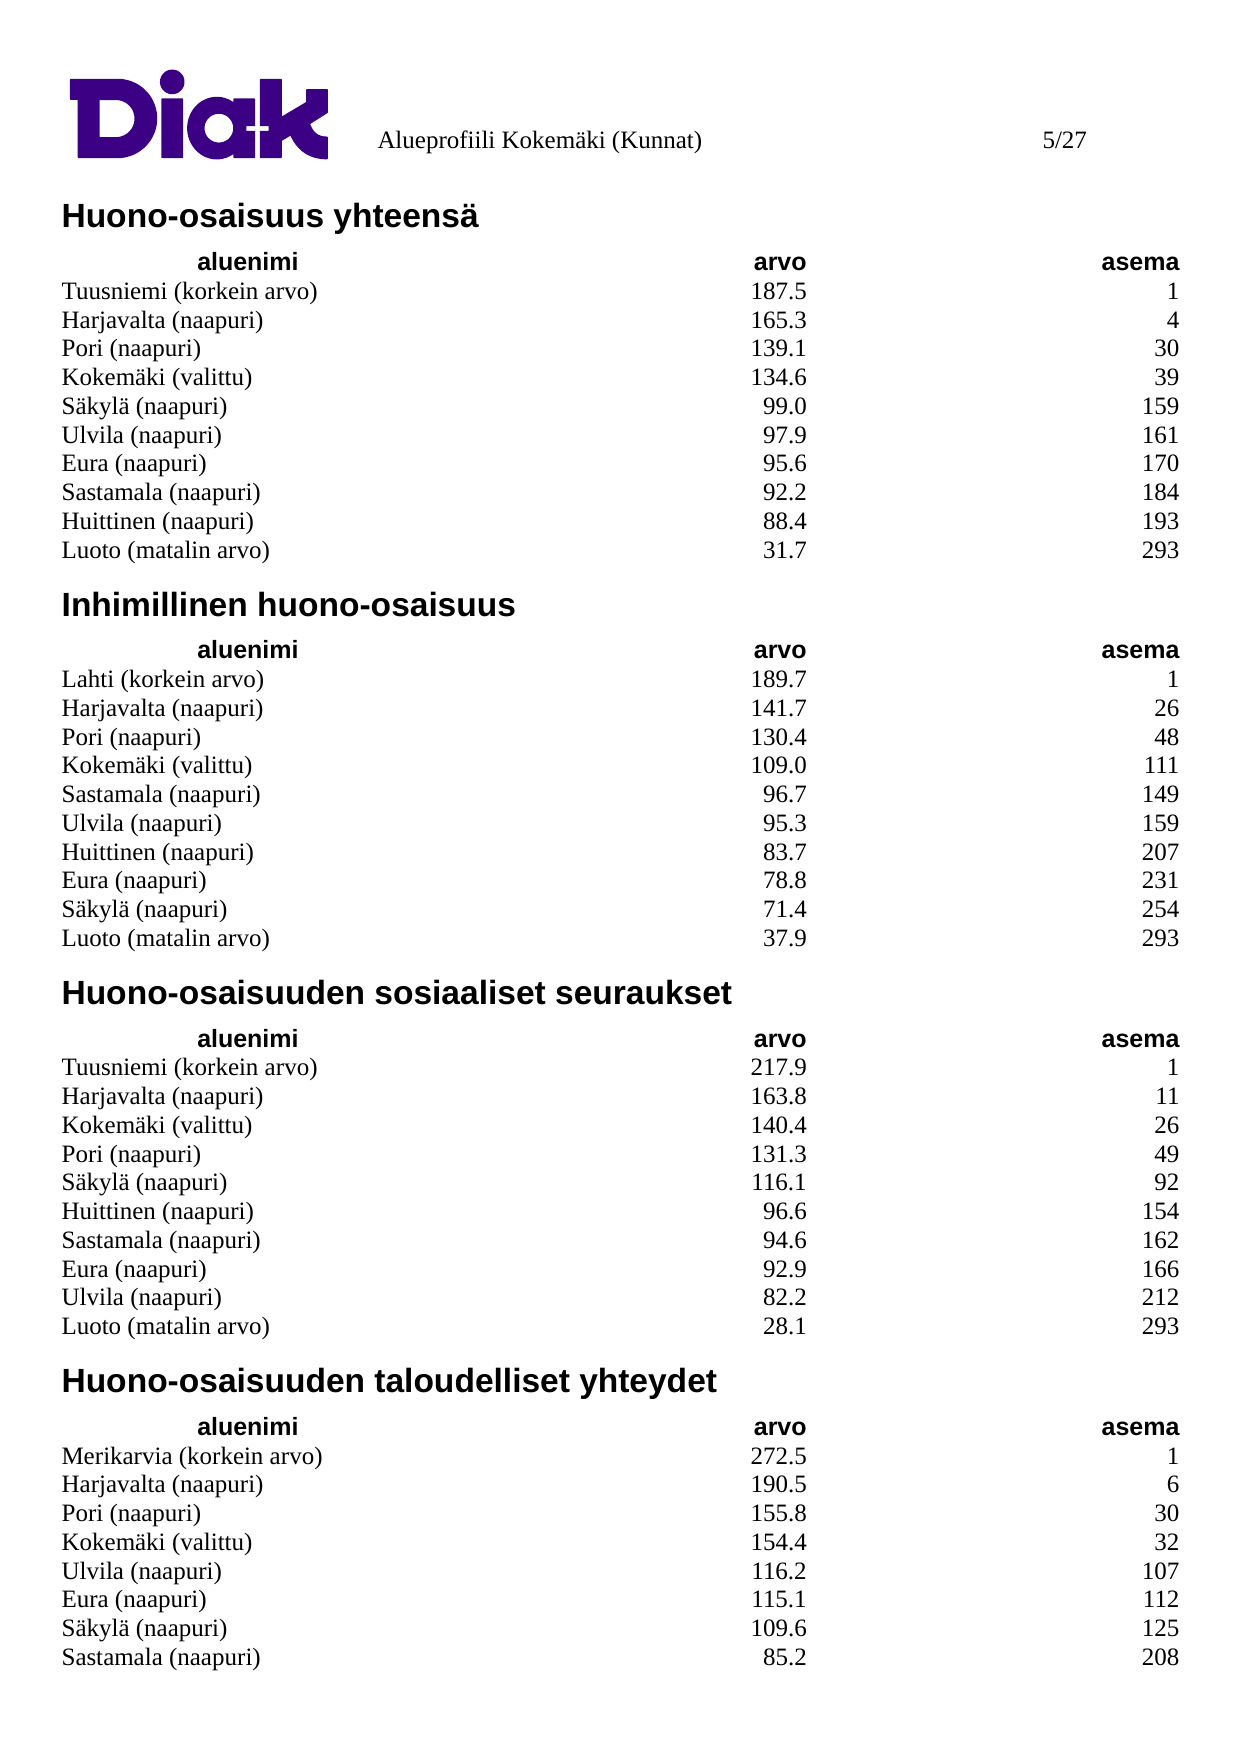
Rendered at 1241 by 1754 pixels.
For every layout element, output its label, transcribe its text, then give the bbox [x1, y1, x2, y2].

table_cell Harjavalta (naapuri) [61, 305, 434, 333]
table_cell Eura (naapuri) [61, 449, 434, 477]
table_cell 131.3 [434, 1139, 806, 1167]
table_cell 125 [806, 1613, 1179, 1642]
table_cell Eura (naapuri) [61, 1585, 434, 1613]
table_cell 4 [806, 305, 1179, 333]
table_cell 31.7 [434, 535, 806, 563]
table_cell 71.4 [434, 894, 806, 923]
table_cell 170 [806, 449, 1179, 477]
table_header asema [806, 247, 1179, 276]
table_cell 6 [806, 1470, 1179, 1498]
table_cell 149 [806, 779, 1179, 808]
table_header arvo [434, 1412, 806, 1441]
table_cell 99.0 [434, 391, 806, 420]
table_header aluenimi [61, 636, 434, 664]
table_cell Huittinen (naapuri) [61, 506, 434, 535]
table_cell 165.3 [434, 305, 806, 333]
table_cell 88.4 [434, 506, 806, 535]
table_cell 166 [806, 1254, 1179, 1282]
table_cell 32 [806, 1527, 1179, 1556]
table_cell Kokemäki (valittu) [61, 362, 434, 391]
table_cell 112 [806, 1585, 1179, 1613]
table_cell 154 [806, 1196, 1179, 1225]
table_cell 293 [806, 535, 1179, 563]
table_cell 116.2 [434, 1556, 806, 1584]
table_cell Tuusniemi (korkein arvo) [61, 1053, 434, 1081]
table_cell Sastamala (naapuri) [61, 1225, 434, 1254]
table_cell 82.2 [434, 1283, 806, 1311]
table_cell 212 [806, 1283, 1179, 1311]
table_cell 109.0 [434, 751, 806, 779]
table_cell 97.9 [434, 420, 806, 448]
table_cell Pori (naapuri) [61, 1498, 434, 1527]
table_cell 139.1 [434, 334, 806, 362]
table_cell Kokemäki (valittu) [61, 1527, 434, 1556]
table_cell Sastamala (naapuri) [61, 779, 434, 808]
table_header asema [806, 636, 1179, 664]
table_cell 189.7 [434, 664, 806, 693]
table_cell 140.4 [434, 1110, 806, 1139]
table_cell 92 [806, 1168, 1179, 1196]
table_cell 293 [806, 1311, 1179, 1340]
table_cell Kokemäki (valittu) [61, 751, 434, 779]
subtitle Huono-osaisuus yhteensä [61, 196, 1179, 235]
table_cell Eura (naapuri) [61, 1254, 434, 1282]
table_cell 161 [806, 420, 1179, 448]
table_cell 96.7 [434, 779, 806, 808]
table_cell 134.6 [434, 362, 806, 391]
table_cell 92.9 [434, 1254, 806, 1282]
table_cell 28.1 [434, 1311, 806, 1340]
table_cell Säkylä (naapuri) [61, 894, 434, 923]
table_cell Huittinen (naapuri) [61, 1196, 434, 1225]
table_cell Kokemäki (valittu) [61, 1110, 434, 1139]
table_cell Merikarvia (korkein arvo) [61, 1441, 434, 1469]
table_cell 92.2 [434, 477, 806, 506]
table_cell 1 [806, 1441, 1179, 1469]
table_cell 1 [806, 276, 1179, 305]
table_cell 94.6 [434, 1225, 806, 1254]
subtitle Huono-osaisuuden taloudelliset yhteydet [61, 1361, 1179, 1399]
table_cell Pori (naapuri) [61, 722, 434, 751]
table_cell 254 [806, 894, 1179, 923]
table_cell 26 [806, 1110, 1179, 1139]
table_cell 116.1 [434, 1168, 806, 1196]
table_header arvo [434, 1024, 806, 1052]
table_cell Säkylä (naapuri) [61, 1613, 434, 1642]
table_header arvo [434, 247, 806, 276]
table_header arvo [434, 636, 806, 664]
table_cell 37.9 [434, 923, 806, 952]
table_cell Ulvila (naapuri) [61, 1556, 434, 1584]
table_cell 207 [806, 837, 1179, 866]
table_cell 159 [806, 391, 1179, 420]
table_cell Sastamala (naapuri) [61, 1642, 434, 1671]
table_cell Harjavalta (naapuri) [61, 1081, 434, 1110]
table_cell Säkylä (naapuri) [61, 391, 434, 420]
table_cell Säkylä (naapuri) [61, 1168, 434, 1196]
table_cell 272.5 [434, 1441, 806, 1469]
table_cell 193 [806, 506, 1179, 535]
table_cell 115.1 [434, 1585, 806, 1613]
table_cell Huittinen (naapuri) [61, 837, 434, 866]
table_cell Luoto (matalin arvo) [61, 923, 434, 952]
table_cell 293 [806, 923, 1179, 952]
table_header asema [806, 1412, 1179, 1441]
table_cell 83.7 [434, 837, 806, 866]
table_cell 130.4 [434, 722, 806, 751]
table_cell 95.6 [434, 449, 806, 477]
table_cell Harjavalta (naapuri) [61, 693, 434, 722]
table_cell 95.3 [434, 808, 806, 837]
table_cell 26 [806, 693, 1179, 722]
table_cell Luoto (matalin arvo) [61, 535, 434, 563]
table_cell Tuusniemi (korkein arvo) [61, 276, 434, 305]
table_cell 154.4 [434, 1527, 806, 1556]
table_cell 217.9 [434, 1053, 806, 1081]
table_cell Luoto (matalin arvo) [61, 1311, 434, 1340]
table_cell 1 [806, 664, 1179, 693]
table_cell 78.8 [434, 866, 806, 894]
table_cell 163.8 [434, 1081, 806, 1110]
table_header asema [806, 1024, 1179, 1052]
table_cell 30 [806, 1498, 1179, 1527]
table_cell 96.6 [434, 1196, 806, 1225]
table_cell Pori (naapuri) [61, 1139, 434, 1167]
table_header aluenimi [61, 1024, 434, 1052]
table_cell 190.5 [434, 1470, 806, 1498]
table_cell 141.7 [434, 693, 806, 722]
table_cell 159 [806, 808, 1179, 837]
table_cell 107 [806, 1556, 1179, 1584]
table_cell 162 [806, 1225, 1179, 1254]
table_cell 208 [806, 1642, 1179, 1671]
subtitle Inhimillinen huono-osaisuus [61, 584, 1179, 623]
table_cell Ulvila (naapuri) [61, 420, 434, 448]
table_cell Harjavalta (naapuri) [61, 1470, 434, 1498]
table_cell Ulvila (naapuri) [61, 1283, 434, 1311]
table_cell Pori (naapuri) [61, 334, 434, 362]
table_cell 187.5 [434, 276, 806, 305]
table_header aluenimi [61, 247, 434, 276]
table_cell Sastamala (naapuri) [61, 477, 434, 506]
table_cell 184 [806, 477, 1179, 506]
table_header aluenimi [61, 1412, 434, 1441]
table_cell 155.8 [434, 1498, 806, 1527]
table_cell Ulvila (naapuri) [61, 808, 434, 837]
table_cell 1 [806, 1053, 1179, 1081]
table_cell 30 [806, 334, 1179, 362]
table_cell 11 [806, 1081, 1179, 1110]
table_cell 231 [806, 866, 1179, 894]
subtitle Huono-osaisuuden sosiaaliset seuraukset [61, 973, 1179, 1011]
table_cell 39 [806, 362, 1179, 391]
table_cell Eura (naapuri) [61, 866, 434, 894]
table_cell 111 [806, 751, 1179, 779]
table_cell 48 [806, 722, 1179, 751]
table_cell 85.2 [434, 1642, 806, 1671]
table_cell 49 [806, 1139, 1179, 1167]
table_cell 109.6 [434, 1613, 806, 1642]
table_cell Lahti (korkein arvo) [61, 664, 434, 693]
